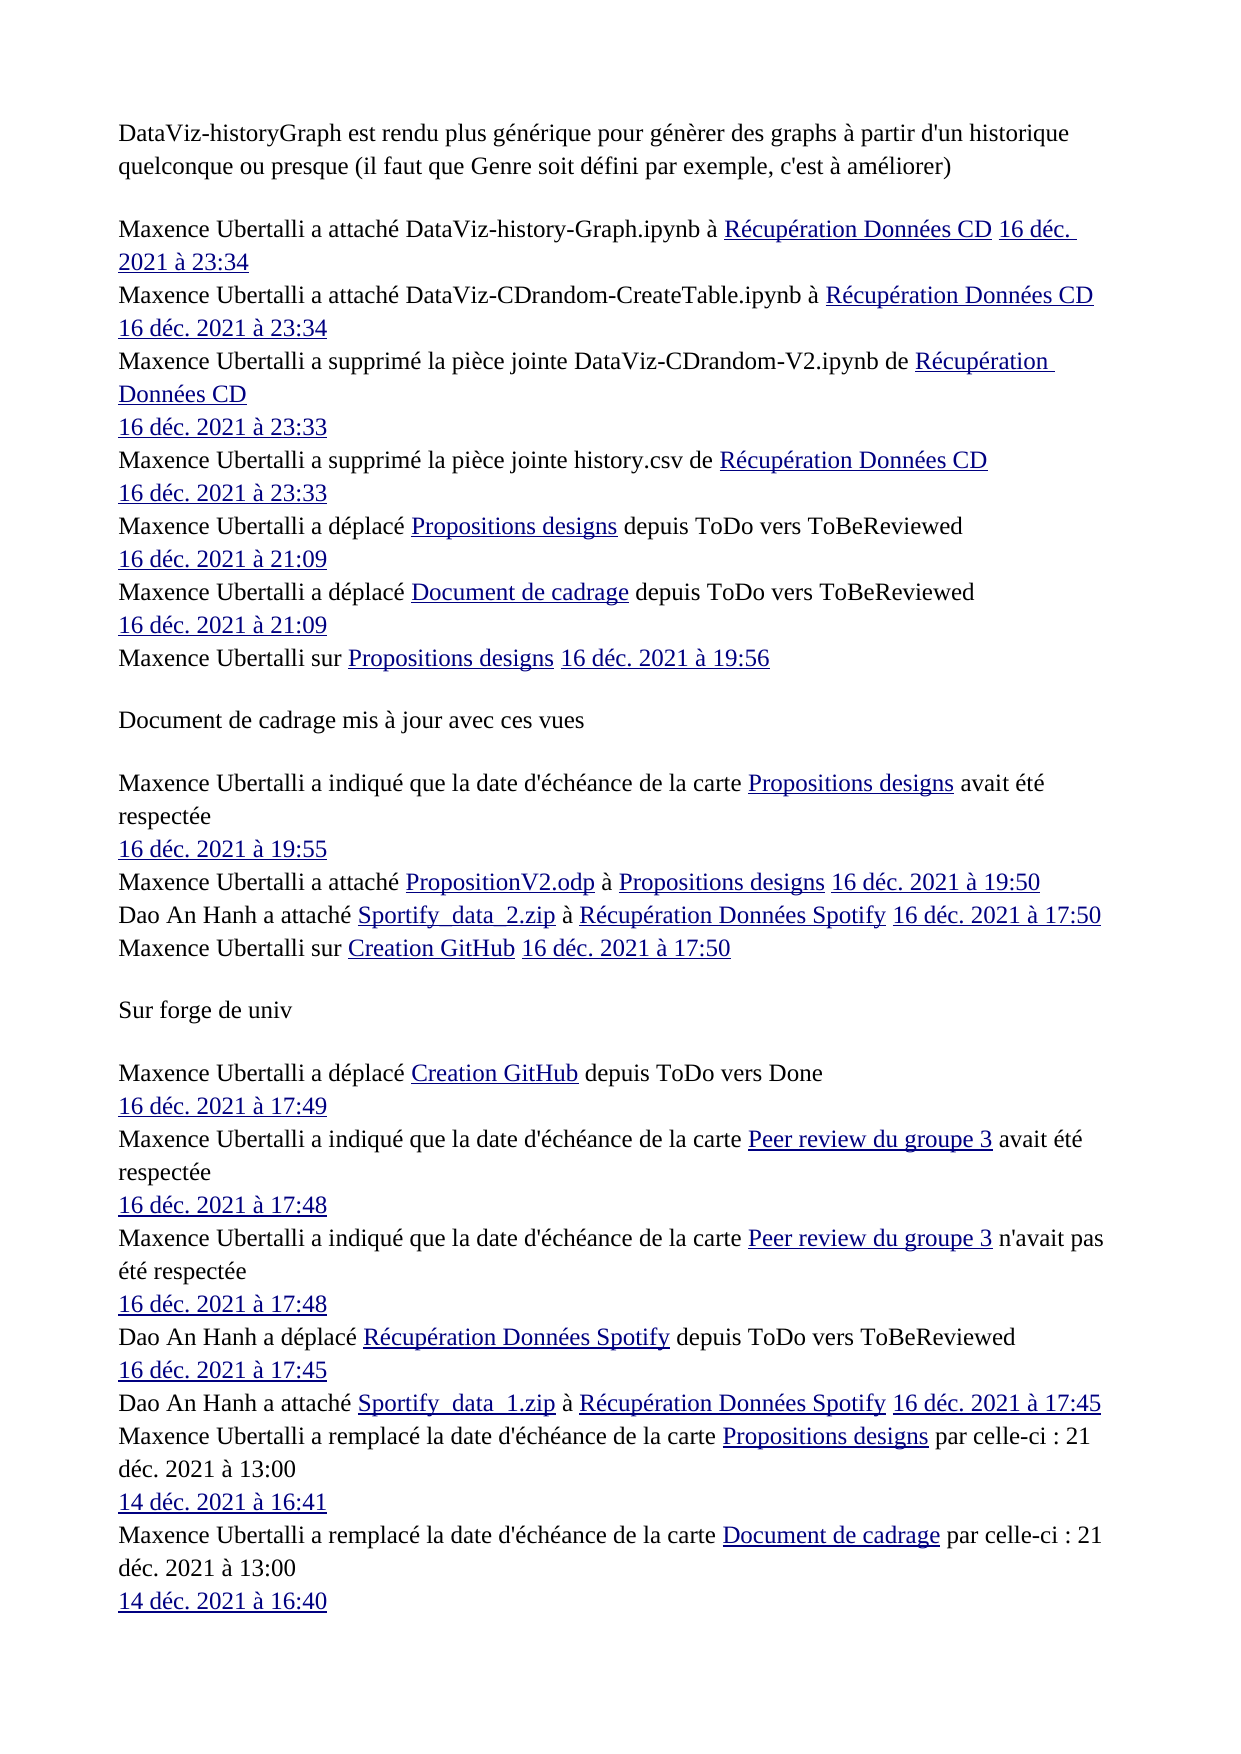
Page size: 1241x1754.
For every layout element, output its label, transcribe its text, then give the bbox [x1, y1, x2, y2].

text Maxence Ubertalli a supprimé la pièce jointe DataViz-CDrandom-V2.ipynb de Récupération Données CD [118, 346, 1122, 407]
text 16 déc. 2021 à 23:33 [118, 412, 1122, 441]
text Maxence Ubertalli a indiqué que la date d'échéance de la carte Propositions designs avait été respectée [118, 768, 1122, 830]
text 16 déc. 2021 à 17:45 [118, 1355, 1122, 1384]
text DataViz-historyGraph est rendu plus générique pour génèrer des graphs à partir d'un historique quelconque ou presque (il faut que Genre soit défini par exemple, c'est à améliorer) [118, 118, 1122, 180]
text Maxence Ubertalli a déplacé Document de cadrage depuis ToDo vers ToBeReviewed [118, 577, 1122, 606]
text Maxence Ubertalli a attaché DataViz-CDrandom-CreateTable.ipynb à Récupération Données CD 16 déc. 2021 à 23:34 [118, 280, 1122, 341]
text Maxence Ubertalli sur Propositions designs 16 déc. 2021 à 19:56 [118, 643, 1122, 672]
text Maxence Ubertalli sur Creation GitHub 16 déc. 2021 à 17:50 [118, 933, 1122, 962]
text 14 déc. 2021 à 16:40 [118, 1586, 1122, 1615]
text 16 déc. 2021 à 17:49 [118, 1091, 1122, 1120]
text Document de cadrage mis à jour avec ces vues [118, 705, 1122, 734]
text Maxence Ubertalli a déplacé Propositions designs depuis ToDo vers ToBeReviewed [118, 511, 1122, 539]
text Maxence Ubertalli a supprimé la pièce jointe history.csv de Récupération Données CD [118, 445, 1122, 473]
text 16 déc. 2021 à 19:55 [118, 834, 1122, 863]
text Sur forge de univ [118, 996, 1122, 1024]
text Maxence Ubertalli a indiqué que la date d'échéance de la carte Peer review du groupe 3 avait été respectée [118, 1124, 1122, 1186]
text Maxence Ubertalli a attaché DataViz-history-Graph.ipynb à Récupération Données CD 16 déc. 2021 à 23:34 [118, 214, 1122, 275]
text 16 déc. 2021 à 17:48 [118, 1190, 1122, 1219]
text Maxence Ubertalli a indiqué que la date d'échéance de la carte Peer review du groupe 3 n'avait pas été respectée [118, 1223, 1122, 1285]
text 16 déc. 2021 à 21:09 [118, 610, 1122, 639]
text Maxence Ubertalli a remplacé la date d'échéance de la carte Propositions designs par celle-ci : 21 déc. 2021 à 13:00 [118, 1421, 1122, 1483]
text Maxence Ubertalli a attaché PropositionV2.odp à Propositions designs 16 déc. 2021 à 19:50 [118, 867, 1122, 896]
text Dao An Hanh a déplacé Récupération Données Spotify depuis ToDo vers ToBeReviewed [118, 1322, 1122, 1351]
text 14 déc. 2021 à 16:41 [118, 1487, 1122, 1516]
text 16 déc. 2021 à 23:33 [118, 478, 1122, 507]
text Dao An Hanh a attaché Sportify_data_1.zip à Récupération Données Spotify 16 déc. 2021 à 17:45 [118, 1388, 1122, 1417]
text Dao An Hanh a attaché Sportify_data_2.zip à Récupération Données Spotify 16 déc. 2021 à 17:50 [118, 900, 1122, 929]
text Maxence Ubertalli a déplacé Creation GitHub depuis ToDo vers Done [118, 1058, 1122, 1087]
text 16 déc. 2021 à 17:48 [118, 1289, 1122, 1318]
text 16 déc. 2021 à 21:09 [118, 544, 1122, 573]
text Maxence Ubertalli a remplacé la date d'échéance de la carte Document de cadrage par celle-ci : 21 déc. 2021 à 13:00 [118, 1520, 1122, 1582]
